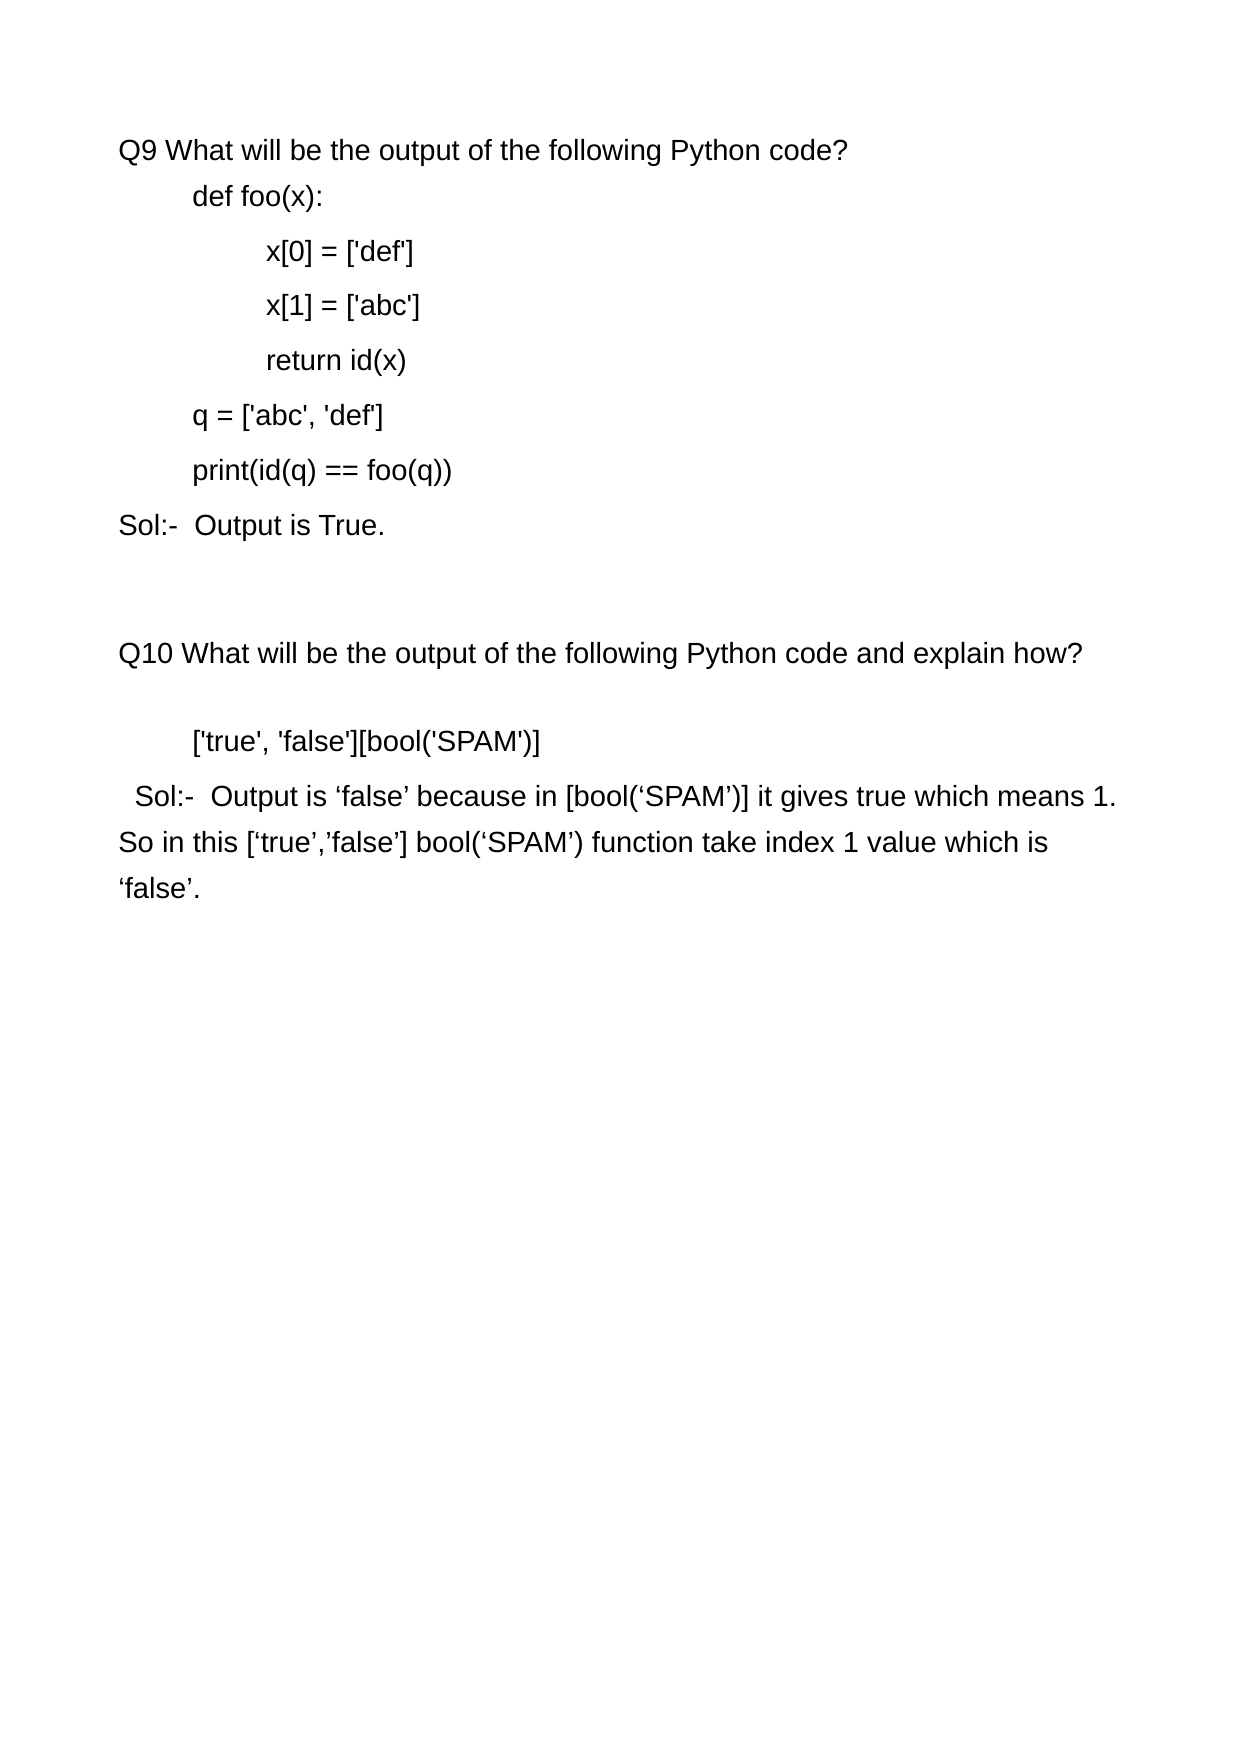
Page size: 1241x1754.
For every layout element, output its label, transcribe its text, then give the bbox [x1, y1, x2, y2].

text Sol:- Output is ‘false’ because in [bool(‘SPAM’)] it gives true which means 1. So in this [‘true’,’false’] bool(‘SPAM’) function take index 1 value which is ‘false’. [118, 779, 1122, 905]
text q = ['abc', 'def'] [118, 398, 1122, 431]
text print(id(q) == foo(q)) [118, 453, 1122, 486]
text x[0] = ['def'] [118, 233, 1122, 267]
text ['true', 'false'][bool('SPAM')] [118, 724, 1122, 758]
text x[1] = ['abc'] [118, 288, 1122, 322]
subtitle Q10 What will be the output of the following Python code and explain how? [118, 636, 1122, 670]
text return id(x) [118, 343, 1122, 377]
text Sol:- Output is True. [118, 507, 1122, 541]
text def foo(x): [118, 179, 1122, 212]
subtitle Q9 What will be the output of the following Python code? [118, 133, 1122, 166]
